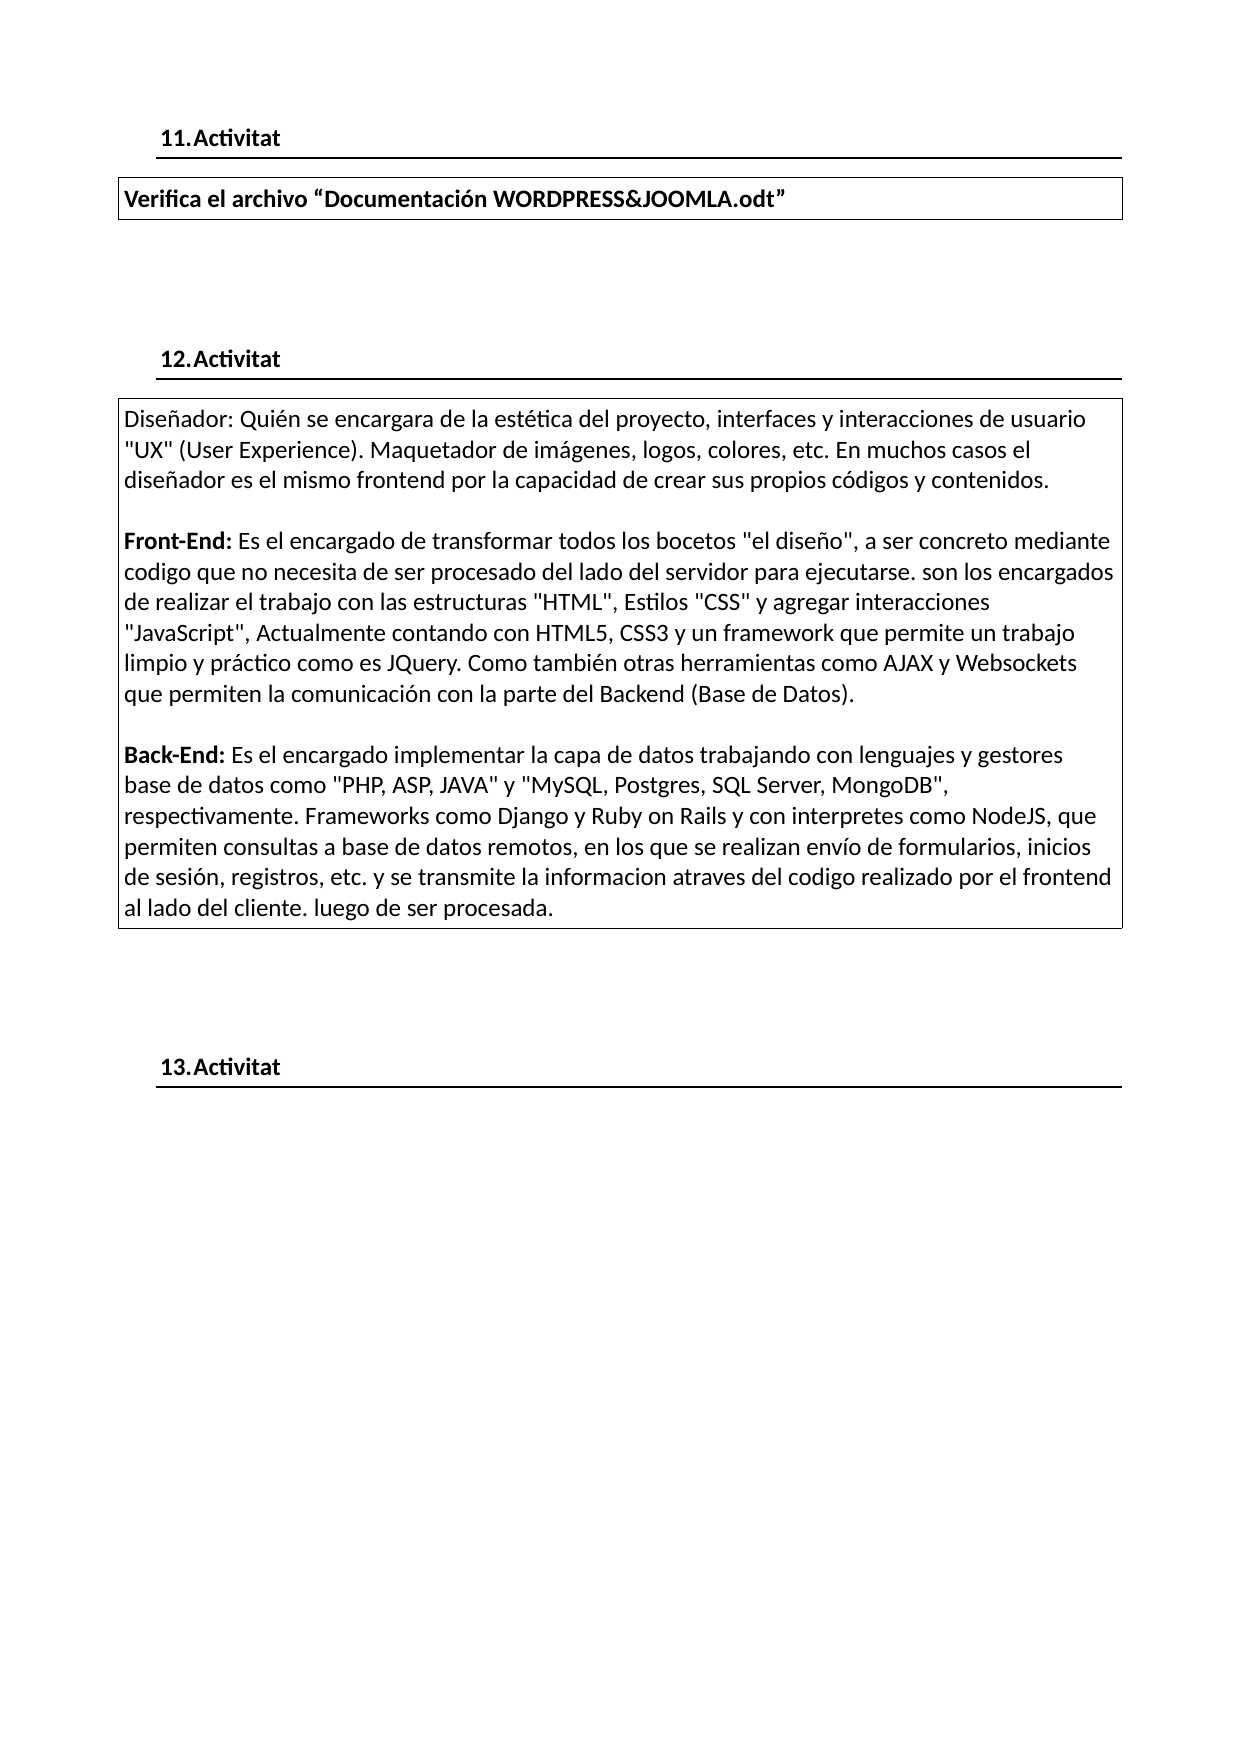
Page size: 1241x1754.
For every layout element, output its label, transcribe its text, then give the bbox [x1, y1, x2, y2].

table_header Diseñador: Quién se encargara de la estética del proyecto, interfaces y interacciones de usuario "UX" (User Experience). Maquetador de imágenes, logos, colores, etc. En muchos casos el diseñador es el mismo frontend por la capacidad de crear sus propios códigos y contenidos. Front-End: Es el encargado de transformar todos los bocetos "el diseño", a ser concreto mediante codigo que no necesita de ser procesado del lado del servidor para ejecutarse. son los encargados de realizar el trabajo con las estructuras "HTML", Estilos "CSS" y agregar interacciones "JavaScript", Actualmente contando con HTML5, CSS3 y un framework que permite un trabajo limpio y práctico como es JQuery. Como también otras herramientas como AJAX y Websockets que permiten la comunicación con la parte del Backend (Base de Datos). Back-End: Es el encargado implementar la capa de datos trabajando con lenguajes y gestores base de datos como "PHP, ASP, JAVA" y "MySQL, Postgres, SQL Server, MongoDB", respectivamente. Frameworks como Django y Ruby on Rails y con interpretes como NodeJS, que permiten consultas a base de datos remotos, en los que se realizan envío de formularios, inicios de sesión, registros, etc. y se transmite la informacion atraves del codigo realizado por el frontend al lado del cliente. luego de ser procesada. [119, 399, 1122, 928]
list Activitat [156, 1047, 1122, 1086]
list Activitat [156, 338, 1122, 378]
list Activitat [156, 118, 1122, 157]
table_header Verifica el archivo “Documentación WORDPRESS&JOOMLA.odt” [119, 178, 1122, 219]
